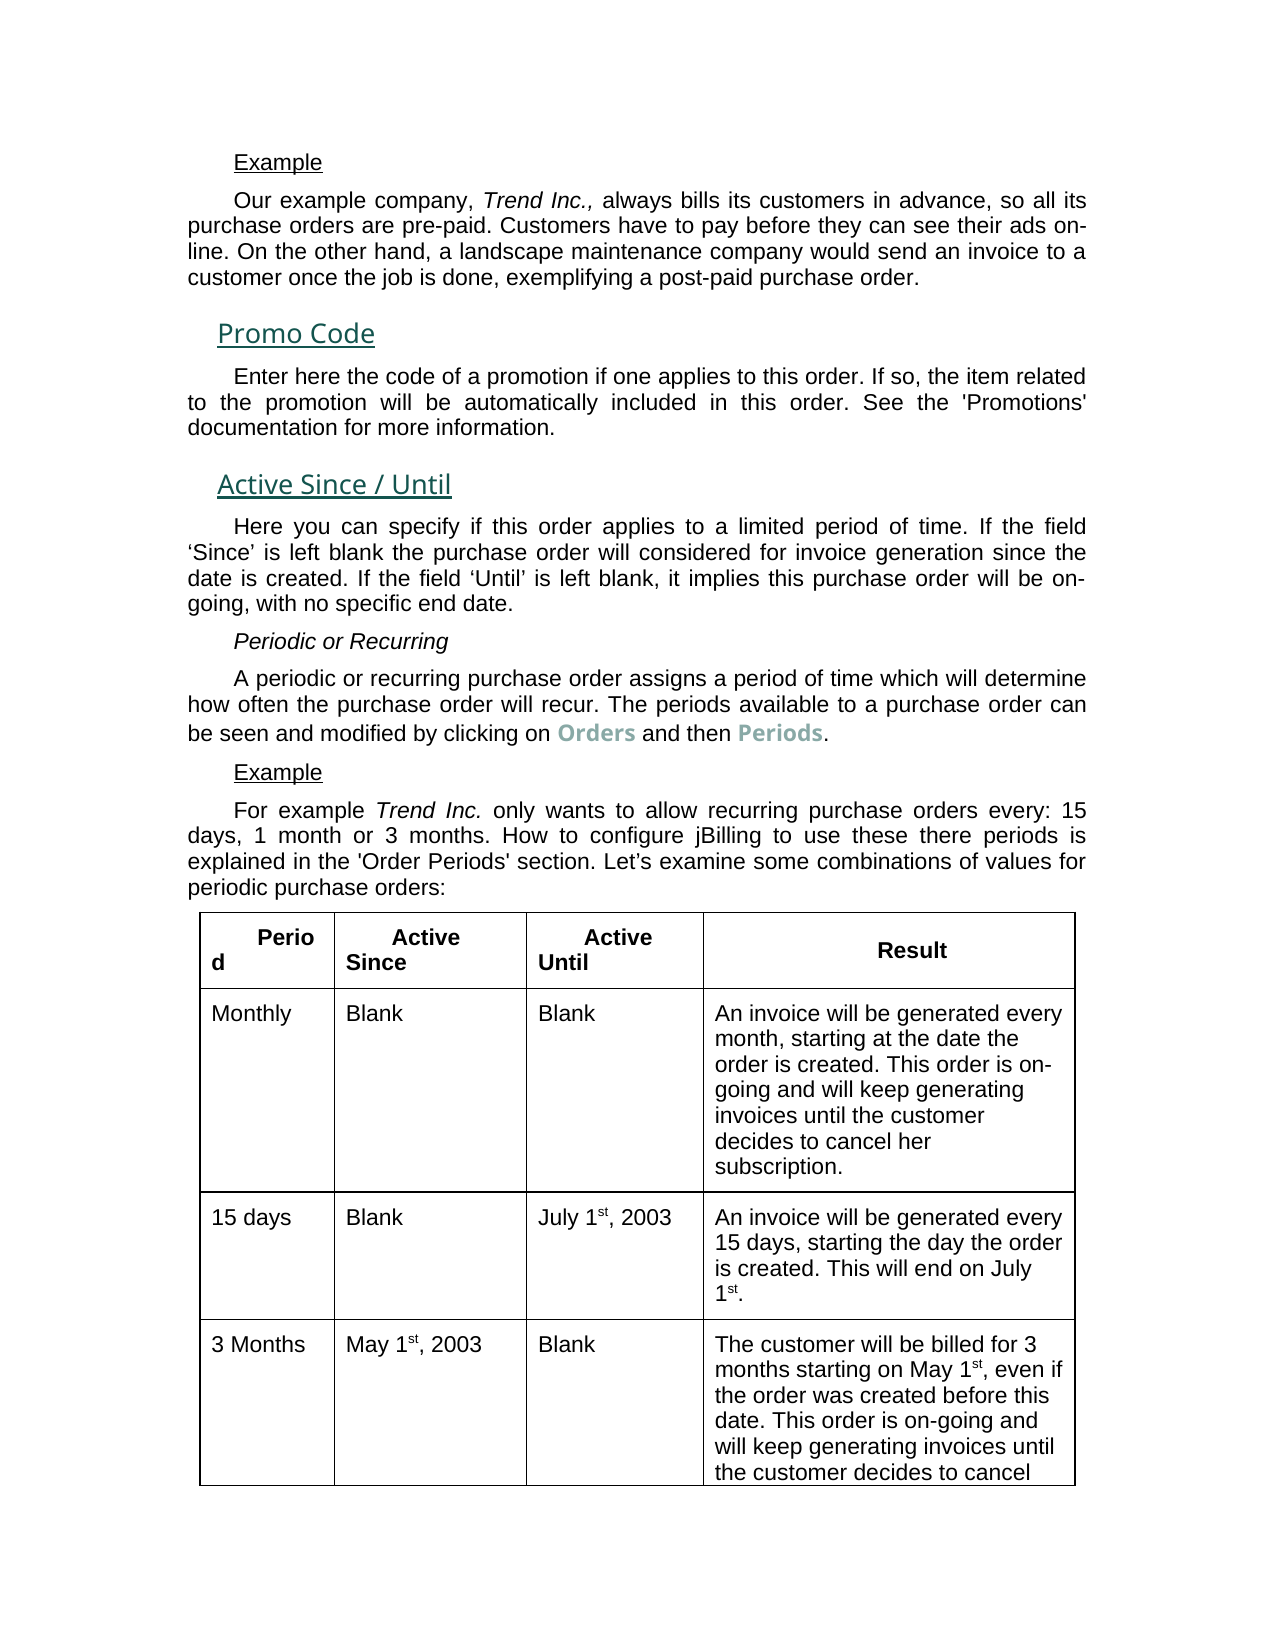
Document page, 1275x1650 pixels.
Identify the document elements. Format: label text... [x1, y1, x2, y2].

table_cell Blank [527, 1320, 703, 1485]
text For example Trend Inc. only wants to allow recurring purchase orders every: 15 days, 1 month or 3 months. How to configure jBilling to use these there periods is explained in the 'Order Periods' section. Let’s examine some combinations of values for periodic purchase orders: [187, 797, 1087, 900]
text Enter here the code of a promotion if one applies to this order. If so, the item related to the promotion will be automatically included in this order. See the 'Promotions' documentation for more information. [187, 363, 1087, 440]
text Here you can specify if this order applies to a limited period of time. If the field ‘Since’ is left blank the purchase order will considered for invoice generation since the date is created. If the field ‘Until’ is left blank, it implies this purchase order will be on-going, with no specific end date. [187, 514, 1087, 617]
table_cell An invoice will be generated every 15 days, starting the day the order is created. This will end on July 1st. [704, 1193, 1074, 1318]
table_cell July 1st, 2003 [527, 1193, 703, 1318]
text A periodic or recurring purchase order assigns a period of time which will determine how often the purchase order will recur. The periods available to a purchase order can be seen and modified by clicking on Orders and then Periods. [187, 666, 1087, 748]
table_cell May 1st, 2003 [335, 1320, 526, 1485]
subtitle Promo Code [217, 315, 1087, 352]
table_cell 15 days [201, 1193, 334, 1318]
table_header Result [704, 913, 1074, 987]
text Example [187, 150, 1087, 176]
table_cell An invoice will be generated every month, starting at the date the order is created. This order is on-going and will keep generating invoices until the customer decides to cancel her subscription. [704, 989, 1074, 1191]
table_cell Blank [335, 989, 526, 1191]
text Example [187, 760, 1087, 786]
table_header Period [201, 913, 334, 987]
table_header Active Until [527, 913, 703, 987]
text Our example company, Trend Inc., always bills its customers in advance, so all its purchase orders are pre-paid. Customers have to pay before they can see their ads on-line. On the other hand, a landscape maintenance company would send an invoice to a customer once the job is done, exemplifying a post-paid purchase order. [187, 187, 1087, 290]
table_cell Blank [527, 989, 703, 1191]
table_cell 3 Months [201, 1320, 334, 1485]
text Periodic or Recurring [187, 628, 1087, 654]
table_cell Monthly [201, 989, 334, 1191]
table_header Active Since [335, 913, 526, 987]
table_cell Blank [335, 1193, 526, 1318]
subtitle Active Since / Until [217, 465, 1087, 502]
table_cell The customer will be billed for 3 months starting on May 1st, even if the order was created before this date. This order is on-going and will keep generating invoices until the customer decides to cancel [704, 1320, 1074, 1485]
